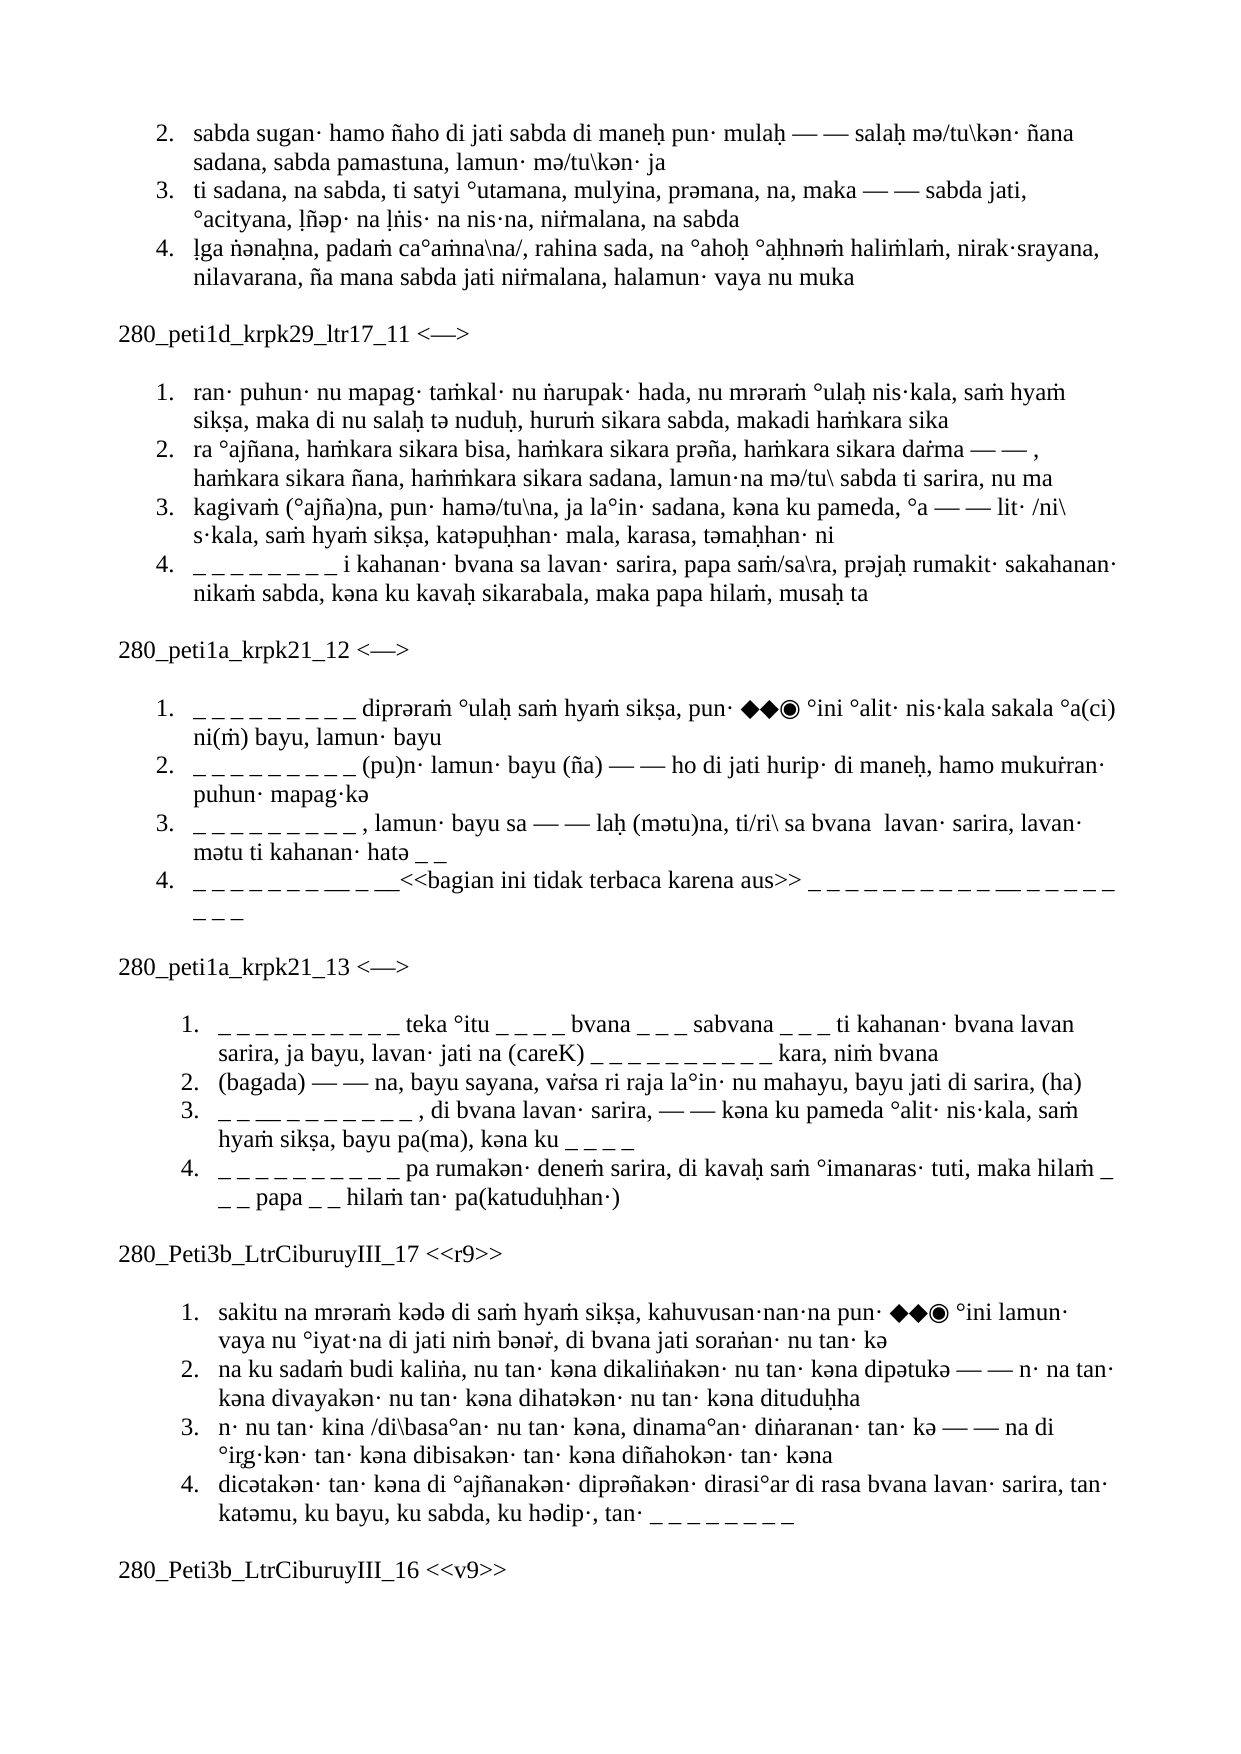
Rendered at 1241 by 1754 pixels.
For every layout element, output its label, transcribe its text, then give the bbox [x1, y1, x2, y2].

list _ _ _ _ _ _ _ _ i kahanan· bvana sa lavan· sarira, papa saṁ/sa\ra, prәjaḥ rumakit· sakahanan· nikaṁ sabda, kәna ku kavaḥ sikarabala, maka papa hilaṁ, musaḥ ta [156, 549, 1122, 607]
list n· nu tan· kina /di\basa°an· nu tan· kәna, dinama°an· diṅaranan· tan· kә — — na di °ir̥g·kәn· tan· kәna dibisakәn· tan· kәna diñahokәn· tan· kәna [181, 1412, 1122, 1469]
text 280_Peti3b_LtrCiburuyIII_16 <<v9>> [118, 1556, 1122, 1584]
list (bagada) — — na, bayu sayana, vaṙsa ri raja la°in· nu mahayu, bayu jati di sarira, (ha) [181, 1067, 1122, 1096]
list sabda sugan· hamo ñaho di jati sabda di maneḥ pun· mulaḥ — — salaḥ mә/tu\kәn· ñana sadana, sabda pamastuna, lamun· mә/tu\kәn· ja [156, 118, 1122, 176]
list ḷga ṅәnaḥna, padaṁ ca°aṁna\na/, rahina sada, na °ahoḥ °aḥhnәṁ haliṁlaṁ, nirak·srayana, nilavarana, ña mana sabda jati niṙmalana, halamun· vaya nu muka [156, 233, 1122, 291]
text 280_Peti3b_LtrCiburuyIII_17 <<r9>> [118, 1239, 1122, 1268]
list _ _ _ _ _ _ _ _ _ _ pa rumakәn· deneṁ sarira, di kavaḥ saṁ °imanaras· tuti, maka hilaṁ _ _ _ papa _ _ hilaṁ tan· pa(katuduḥhan·) [181, 1153, 1122, 1211]
list ra °ajñana, haṁkara sikara bisa, haṁkara sikara prәña, haṁkara sikara daṙma — — , haṁkara sikara ñana, haṁṁkara sikara sadana, lamun·na mә/tu\ sabda ti sarira, nu ma [156, 434, 1122, 492]
list _ _ _ _ _ _ _ _ _ , lamun· bayu sa — — laḥ (mәtu)na, ti/ri\ sa bvana lavan· sarira, lavan· mәtu ti kahanan· hatә _ _ [156, 808, 1122, 866]
list sakitu na mrәraṁ kәdә di saṁ hyaṁ sikṣa, kahuvusan·nan·na pun· ◆◆◉ °ini lamun· vaya nu °iyat·na di jati niṁ bәnәṙ, di bvana jati soraṅan· nu tan· kә [181, 1297, 1122, 1354]
list _ _ _ _ _ _ _ _ _ _ teka °itu _ _ _ _ bvana _ _ _ sabvana _ _ _ ti kahanan· bvana lavan sarira, ja bayu, lavan· jati na (careK) _ _ _ _ _ _ _ _ _ _ kara, niṁ bvana [181, 1009, 1122, 1067]
list _ _ __ _ _ _ _ _ _ _ , di bvana lavan· sarira, — — kәna ku pameda °alit· nis·kala, saṁ hyaṁ sikṣa, bayu pa(ma), kәna ku _ _ _ _ [181, 1096, 1122, 1153]
text 280_peti1d_krpk29_ltr17_11 <—> [118, 319, 1122, 348]
text 280_peti1a_krpk21_13 <—> [118, 952, 1122, 981]
list _ _ _ _ _ _ _ _ _ diprәraṁ °ulaḥ saṁ hyaṁ sikṣa, pun· ◆◆◉ °ini °alit· nis·kala sakala °a(ci) ni(ṁ) bayu, lamun· bayu [156, 693, 1122, 751]
list _ _ _ _ _ _ _ __ _ __<<bagian ini tidak terbaca karena aus>> _ _ _ _ _ _ _ _ _ _ __ _ _ _ _ _ _ _ _ [156, 866, 1122, 923]
list na ku sadaṁ budi kaliṅa, nu tan· kәna dikaliṅakәn· nu tan· kәna dipәtukә — — n· na tan· kәna divayakәn· nu tan· kәna dihatәkәn· nu tan· kәna dituduḥha [181, 1354, 1122, 1412]
list ran· puhun· nu mapag· taṁkal· nu ṅarupak· hada, nu mrәraṁ °ulaḥ nis·kala, saṁ hyaṁ sikṣa, maka di nu salaḥ tә nuduḥ, huruṁ sikara sabda, makadi haṁkara sika [156, 377, 1122, 434]
list dicәtakәn· tan· kәna di °ajñanakәn· diprәñakәn· dirasi°ar di rasa bvana lavan· sarira, tan· katәmu, ku bayu, ku sabda, ku hәdip·, tan· _ _ _ _ _ _ _ _ [181, 1469, 1122, 1527]
list ti sadana, na sabda, ti satyi °utamana, mulyina, prәmana, na, maka — — sabda jati, °acityana, ḷñәp· na ḷṅis· na nis·na, niṙmalana, na sabda [156, 176, 1122, 233]
list _ _ _ _ _ _ _ _ _ (pu)n· lamun· bayu (ña) — — ho di jati hurip· di maneḥ, hamo mukuṙran· puhun· mapag·kә [156, 751, 1122, 808]
text 280_peti1a_krpk21_12 <—> [118, 636, 1122, 664]
list kagivaṁ (°ajña)na, pun· hamә/tu\na, ja la°in· sadana, kәna ku pameda, °a — — lit· /ni\s·kala, saṁ hyaṁ sikṣa, katәpuḥhan· mala, karasa, tәmaḥhan· ni [156, 492, 1122, 549]
